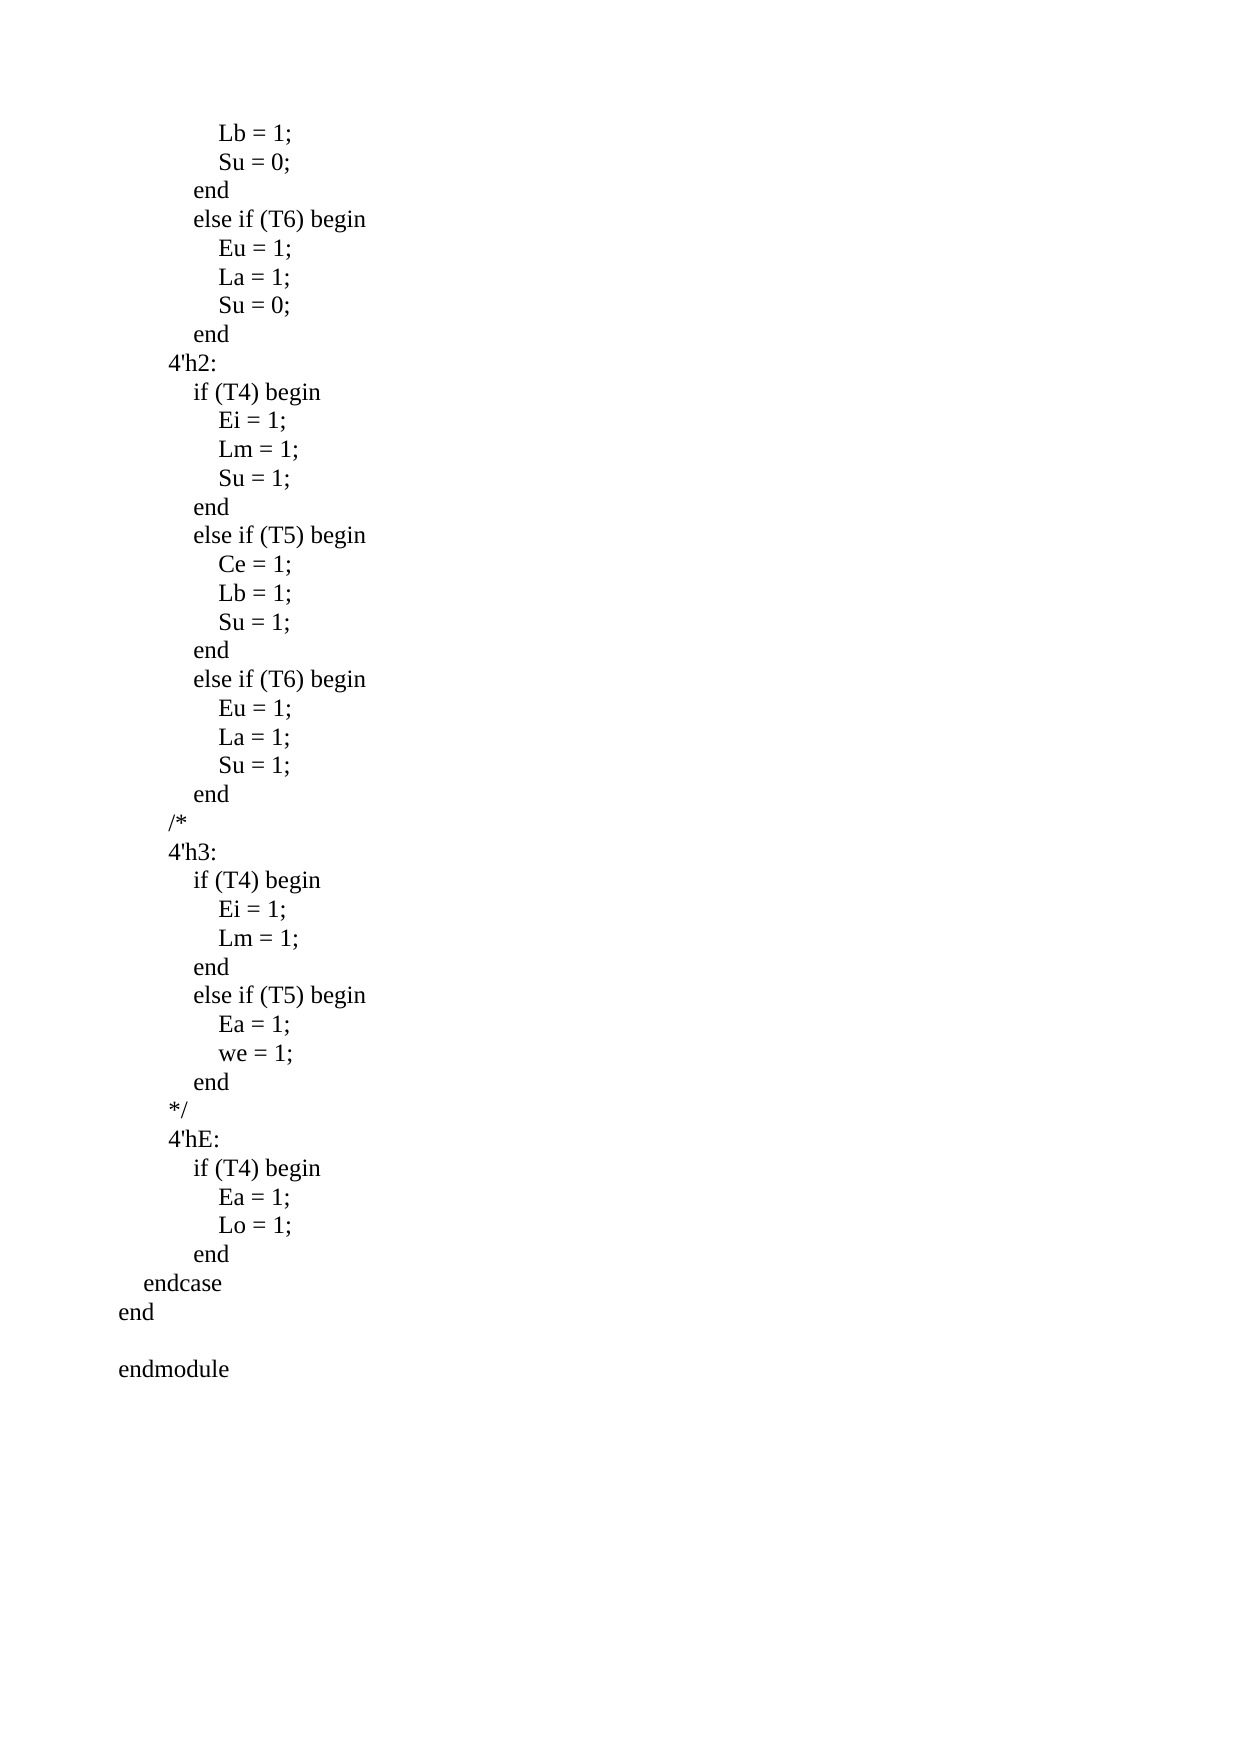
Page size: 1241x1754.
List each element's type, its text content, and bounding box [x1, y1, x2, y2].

text if (T4) begin [118, 1153, 1122, 1182]
text Eu = 1; [118, 693, 1122, 722]
text end [118, 319, 1122, 348]
text else if (T5) begin [118, 521, 1122, 549]
text Lm = 1; [118, 923, 1122, 952]
text 4'h2: [118, 348, 1122, 377]
text /* [118, 808, 1122, 837]
text Su = 0; [118, 147, 1122, 176]
text La = 1; [118, 722, 1122, 751]
text Su = 1; [118, 751, 1122, 779]
text Ea = 1; [118, 1182, 1122, 1211]
text else if (T6) begin [118, 664, 1122, 693]
text we = 1; [118, 1038, 1122, 1067]
text end [118, 952, 1122, 981]
text end [118, 636, 1122, 664]
text end [118, 779, 1122, 808]
text end [118, 1239, 1122, 1268]
text end [118, 1067, 1122, 1096]
text end [118, 492, 1122, 521]
text Su = 1; [118, 607, 1122, 636]
text end [118, 176, 1122, 204]
text Lo = 1; [118, 1211, 1122, 1239]
text else if (T6) begin [118, 204, 1122, 233]
text Eu = 1; [118, 233, 1122, 262]
text Ea = 1; [118, 1009, 1122, 1038]
text if (T4) begin [118, 866, 1122, 894]
text Su = 0; [118, 291, 1122, 319]
text else if (T5) begin [118, 981, 1122, 1009]
text La = 1; [118, 262, 1122, 291]
text end [118, 1297, 1122, 1326]
text Ei = 1; [118, 894, 1122, 923]
text 4'hE: [118, 1124, 1122, 1153]
text Lb = 1; [118, 118, 1122, 147]
text Ei = 1; [118, 406, 1122, 434]
text if (T4) begin [118, 377, 1122, 406]
text Su = 1; [118, 463, 1122, 492]
text Lm = 1; [118, 434, 1122, 463]
text Ce = 1; [118, 549, 1122, 578]
text Lb = 1; [118, 578, 1122, 607]
text 4'h3: [118, 837, 1122, 866]
text */ [118, 1096, 1122, 1124]
text endcase [118, 1268, 1122, 1297]
text endmodule [118, 1354, 1122, 1383]
